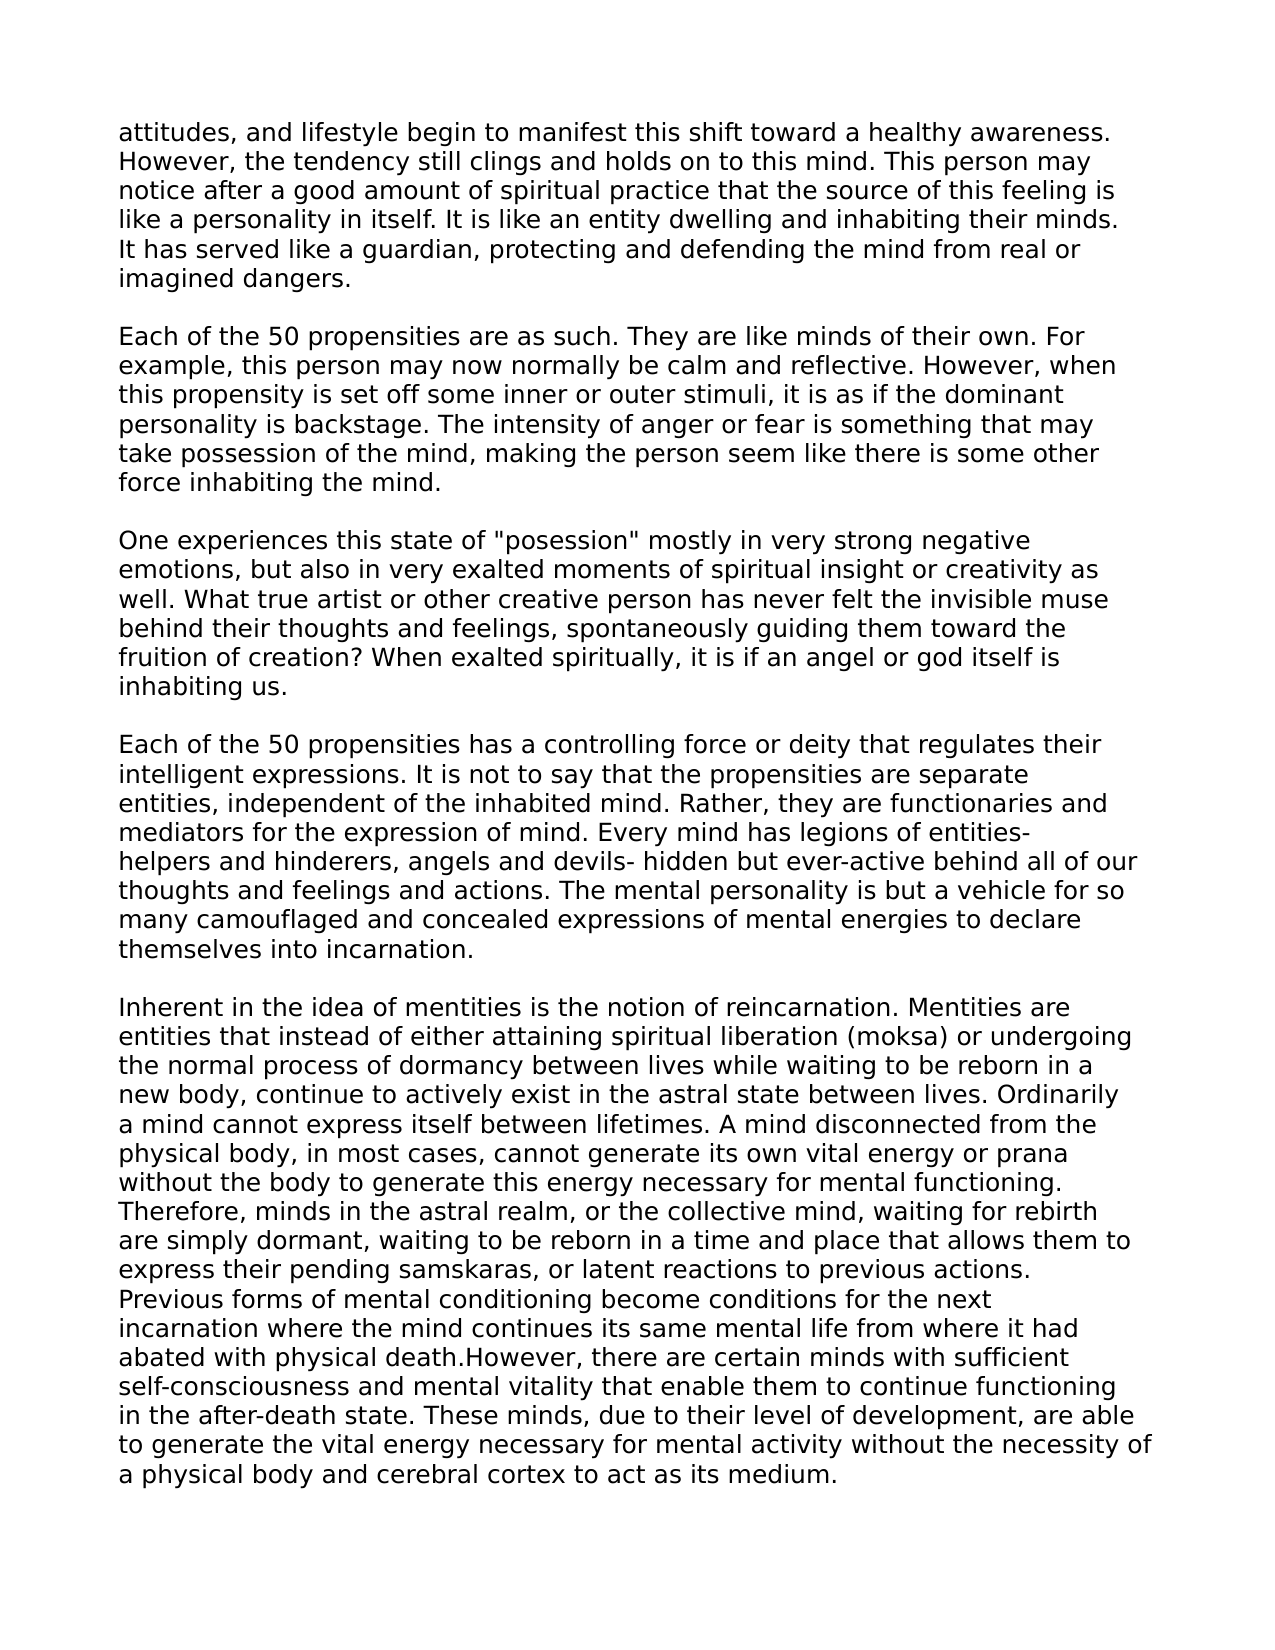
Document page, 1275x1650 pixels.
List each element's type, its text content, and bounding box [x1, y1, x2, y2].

text intelligent expressions. It is not to say that the propensities are separate [118, 760, 1157, 789]
text thoughts and feelings and actions. The mental personality is but a vehicle for so [118, 876, 1157, 906]
text Previous forms of mental conditioning become conditions for the next [118, 1285, 1157, 1314]
text themselves into incarnation. [118, 935, 1157, 964]
text the normal process of dormancy between lives while waiting to be reborn in a [118, 1051, 1157, 1081]
text physical body, in most cases, cannot generate its own vital energy or prana [118, 1139, 1157, 1168]
text example, this person may now normally be calm and reflective. However, when [118, 351, 1157, 381]
text Each of the 50 propensities are as such. They are like minds of their own. For [118, 322, 1157, 351]
text personality is backstage. The intensity of anger or fear is something that may [118, 410, 1157, 439]
text incarnation where the mind continues its same mental life from where it had [118, 1314, 1157, 1343]
text take possession of the mind, making the person seem like there is some other [118, 439, 1157, 468]
text like a personality in itself. It is like an entity dwelling and inhabiting their minds. [118, 206, 1157, 235]
text to generate the vital energy necessary for mental activity without the necessity of [118, 1431, 1157, 1460]
text this propensity is set off some inner or outer stimuli, it is as if the dominant [118, 381, 1157, 410]
text Inherent in the idea of mentities is the notion of reincarnation. Mentities are [118, 993, 1157, 1022]
text emotions, but also in very exalted moments of spiritual insight or creativity as [118, 556, 1157, 585]
text Each of the 50 propensities has a controlling force or deity that regulates their [118, 731, 1157, 760]
text helpers and hinderers, angels and devils- hidden but ever-active behind all of our [118, 847, 1157, 876]
text entities, independent of the inhabited mind. Rather, they are functionaries and [118, 789, 1157, 818]
text a mind cannot express itself between lifetimes. A mind disconnected from the [118, 1110, 1157, 1139]
text behind their thoughts and feelings, spontaneously guiding them toward the [118, 614, 1157, 643]
text without the body to generate this energy necessary for mental functioning. [118, 1168, 1157, 1197]
text express their pending samskaras, or latent reactions to previous actions. [118, 1256, 1157, 1285]
text One experiences this state of "posession" mostly in very strong negative [118, 526, 1157, 556]
text well. What true artist or other creative person has never felt the invisible muse [118, 585, 1157, 614]
text It has served like a guardian, protecting and defending the mind from real or [118, 235, 1157, 264]
text entities that instead of either attaining spiritual liberation (moksa) or undergoing [118, 1022, 1157, 1051]
text fruition of creation? When exalted spiritually, it is if an angel or god itself is [118, 643, 1157, 672]
text self-consciousness and mental vitality that enable them to continue functioning [118, 1372, 1157, 1401]
text abated with physical death.However, there are certain minds with sufficient [118, 1343, 1157, 1372]
text new body, continue to actively exist in the astral state between lives. Ordinarily [118, 1081, 1157, 1110]
text in the after-death state. These minds, due to their level of development, are able [118, 1401, 1157, 1431]
text many camouflaged and concealed expressions of mental energies to declare [118, 906, 1157, 935]
text attitudes, and lifestyle begin to manifest this shift toward a healthy awareness. [118, 118, 1157, 147]
text mediators for the expression of mind. Every mind has legions of entities- [118, 818, 1157, 847]
text inhabiting us. [118, 672, 1157, 701]
text are simply dormant, waiting to be reborn in a time and place that allows them to [118, 1226, 1157, 1256]
text However, the tendency still clings and holds on to this mind. This person may [118, 147, 1157, 176]
text Therefore, minds in the astral realm, or the collective mind, waiting for rebirth [118, 1197, 1157, 1226]
text notice after a good amount of spiritual practice that the source of this feeling is [118, 176, 1157, 206]
text force inhabiting the mind. [118, 468, 1157, 497]
text a physical body and cerebral cortex to act as its medium. [118, 1460, 1157, 1489]
text imagined dangers. [118, 264, 1157, 293]
